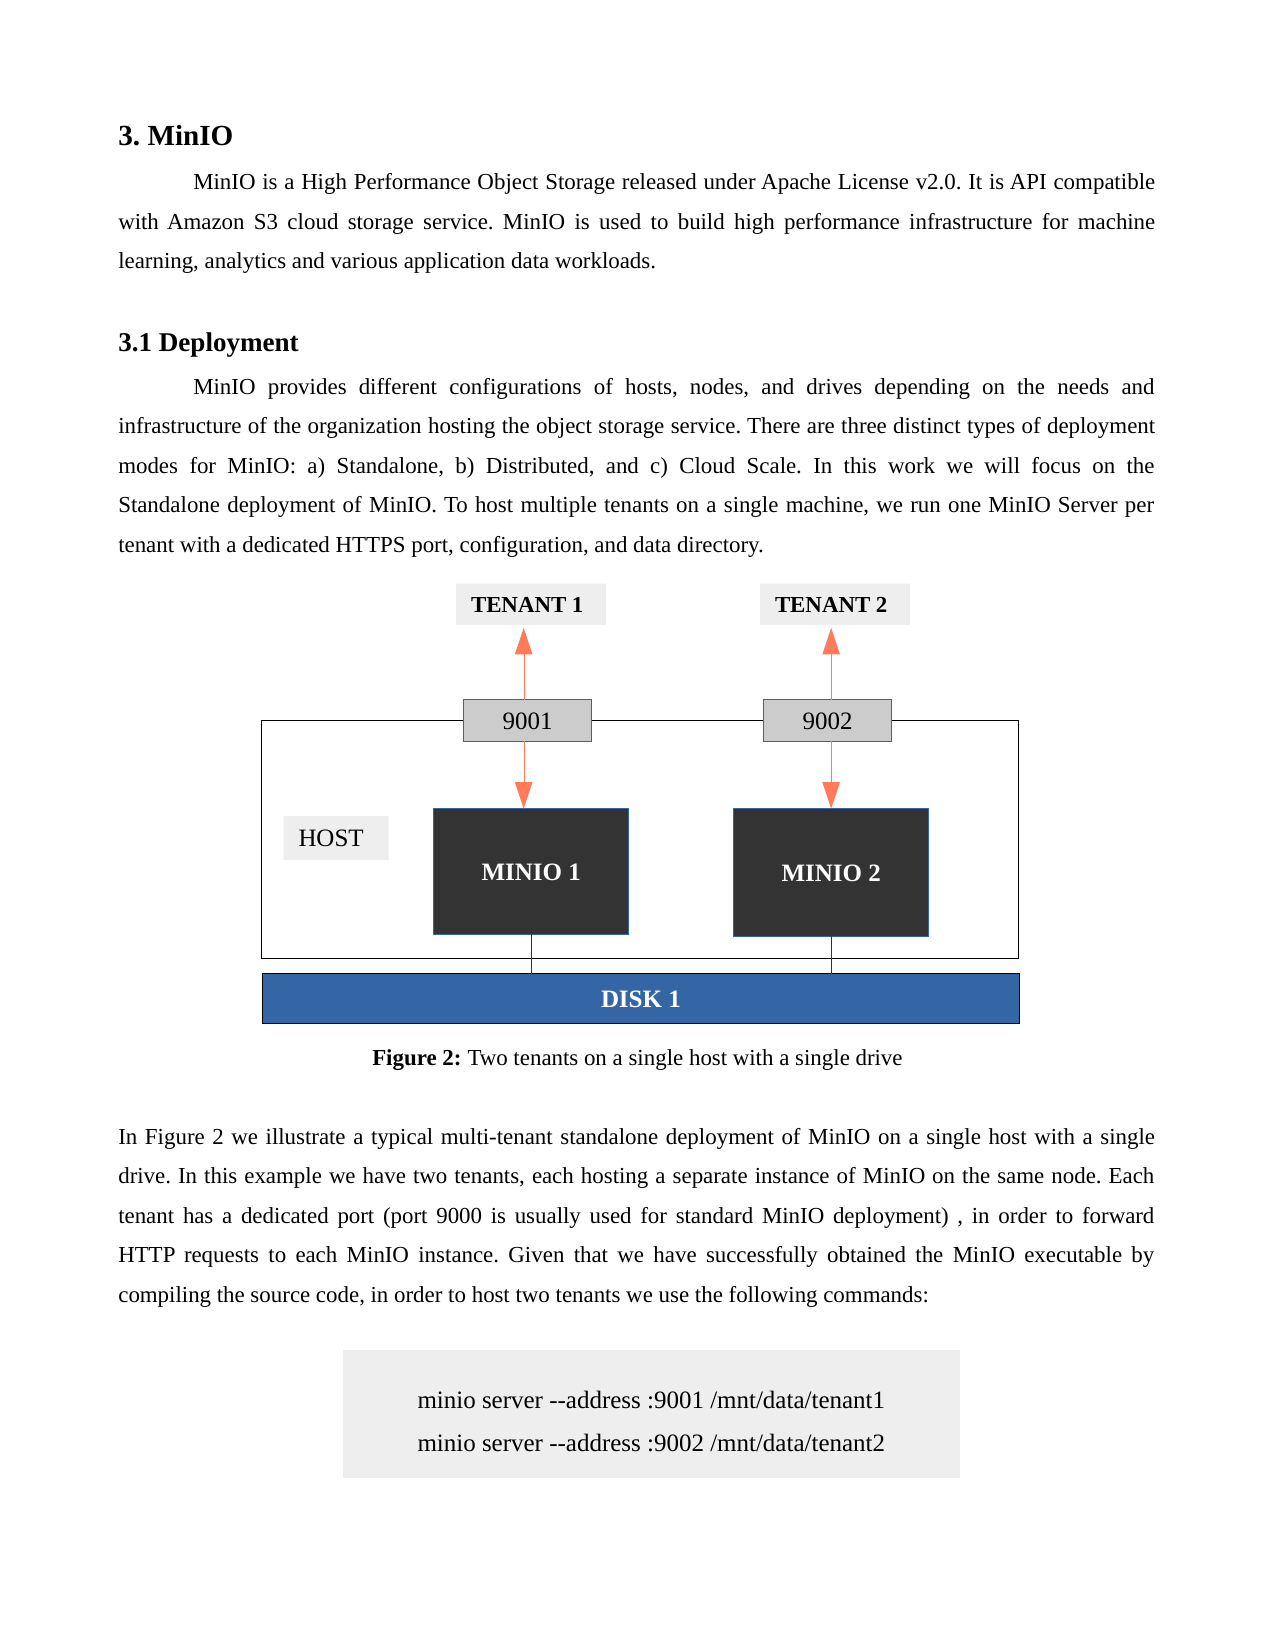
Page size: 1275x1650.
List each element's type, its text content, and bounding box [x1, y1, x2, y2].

text MinIO provides different configurations of hosts, nodes, and drives depending on the needs and infrastructure of the organization hosting the object storage service. There are three distinct types of deployment modes for MinIO: a) Standalone, b) Distributed, and c) Cloud Scale. In this work we will focus on the Standalone deployment of MinIO. To host multiple tenants on a single machine, we run one MinIO Server per tenant with a dedicated HTTPS port, configuration, and data directory. [118, 373, 1157, 557]
text MinIO is a High Performance Object Storage released under Apache License v2.0. It is API compatible with Amazon S3 cloud storage service. MinIO is used to build high performance infrastructure for machine learning, analytics and various application data workloads. [118, 168, 1157, 274]
text 3. MinIO [118, 118, 1157, 152]
text Figure 2: Two tenants on a single host with a single drive [118, 1044, 1157, 1071]
text 3.1 Deployment [118, 326, 1157, 357]
text In Figure 2 we illustrate a typical multi-tenant standalone deployment of MinIO on a single host with a single drive. In this example we have two tenants, each hosting a separate instance of MinIO on the same node. Each tenant has a dedicated port (port 9000 is usually used for standard MinIO deployment) , in order to forward HTTP requests to each MinIO instance. Given that we have successfully obtained the MinIO executable by compiling the source code, in order to host two tenants we use the following commands: [118, 1123, 1157, 1307]
